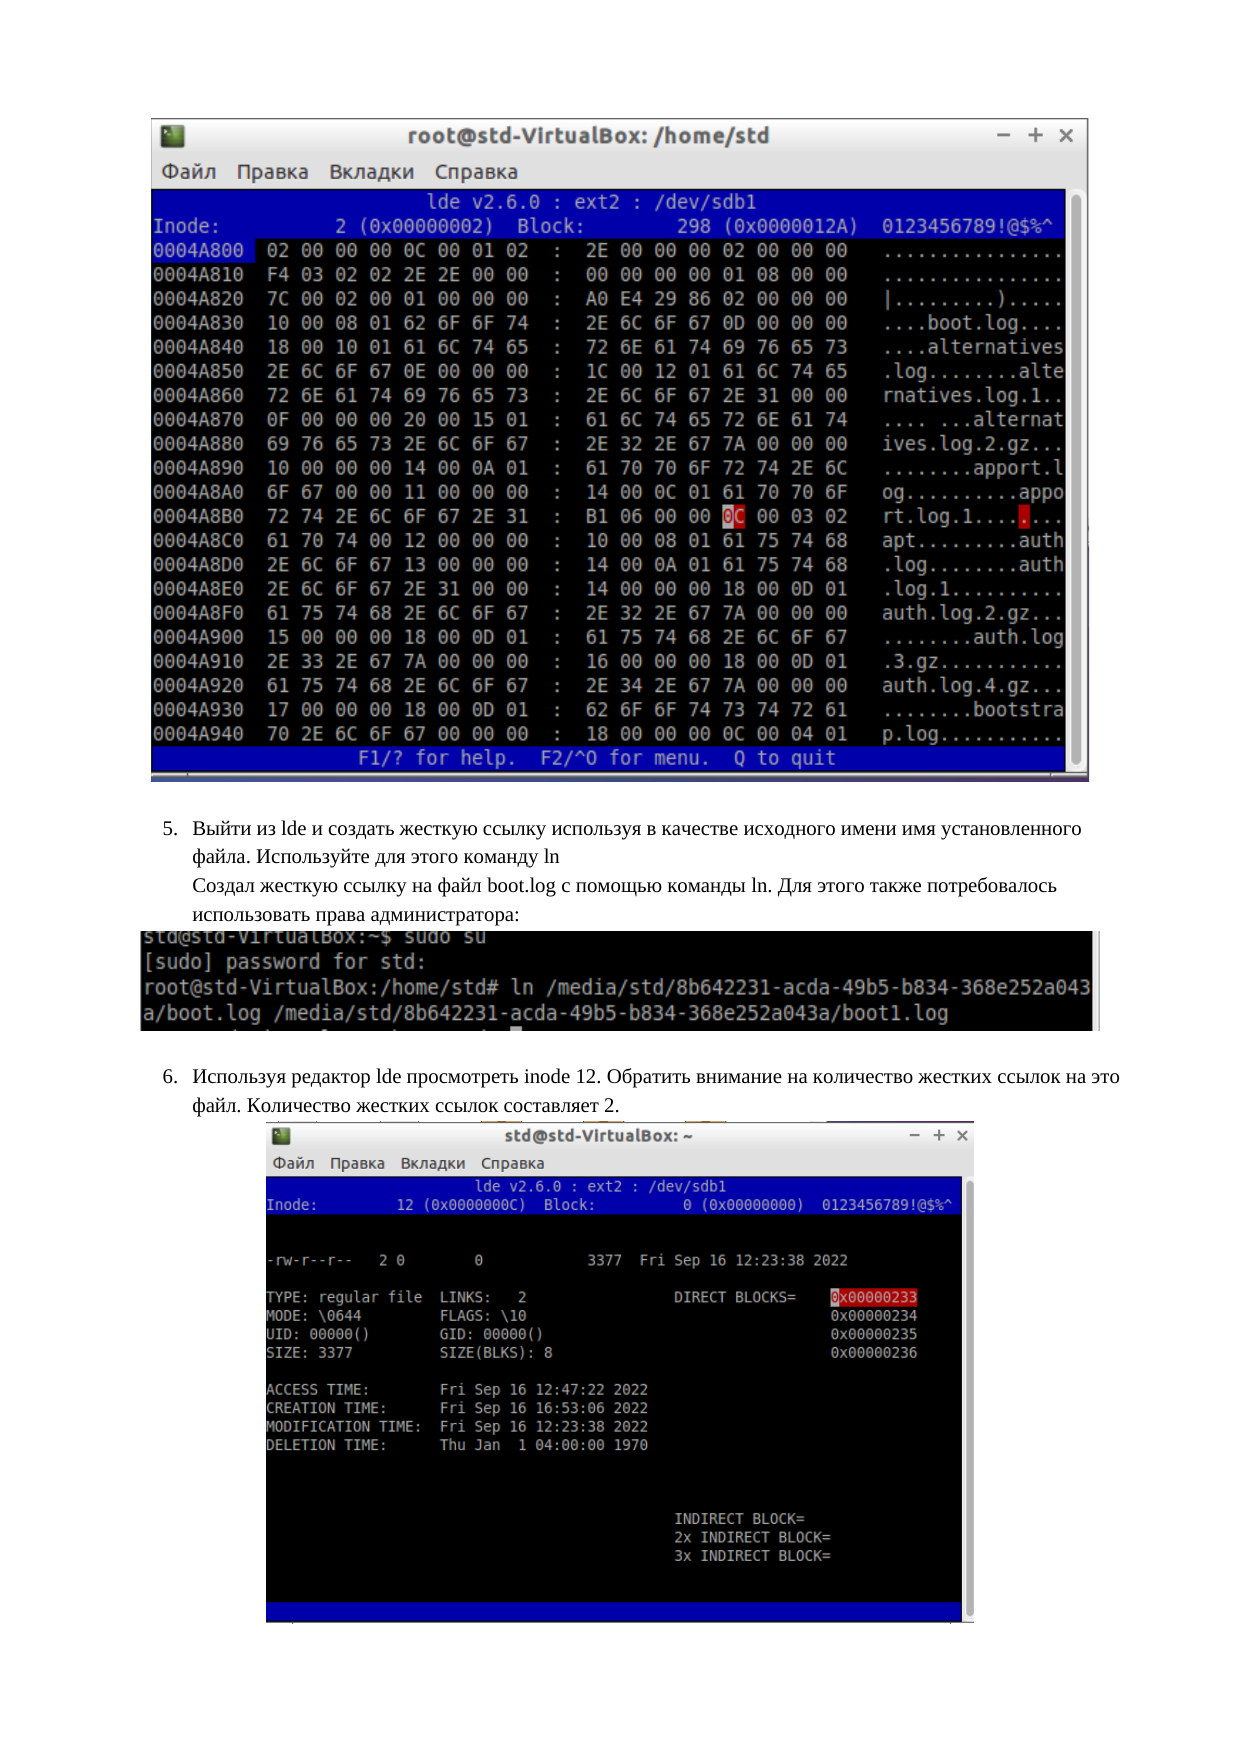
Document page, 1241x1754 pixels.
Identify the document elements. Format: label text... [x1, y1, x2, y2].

picture [140, 931, 1100, 1031]
picture [151, 118, 1090, 782]
list Выйти из lde и создать жесткую ссылку используя в качестве исходного имени имя установленного файла. Используйте для этого команду ln [162, 816, 1122, 868]
list Используя редактор lde просмотреть inode 12. Обратить внимание на количество жестких ссылок на это файл. Количество жестких ссылок составляет 2. [162, 1064, 1122, 1117]
picture [266, 1121, 974, 1624]
list Создал жесткую ссылку на файл boot.log с помощью команды ln. Для этого также потребовалось использовать права администратора: [162, 873, 1122, 926]
